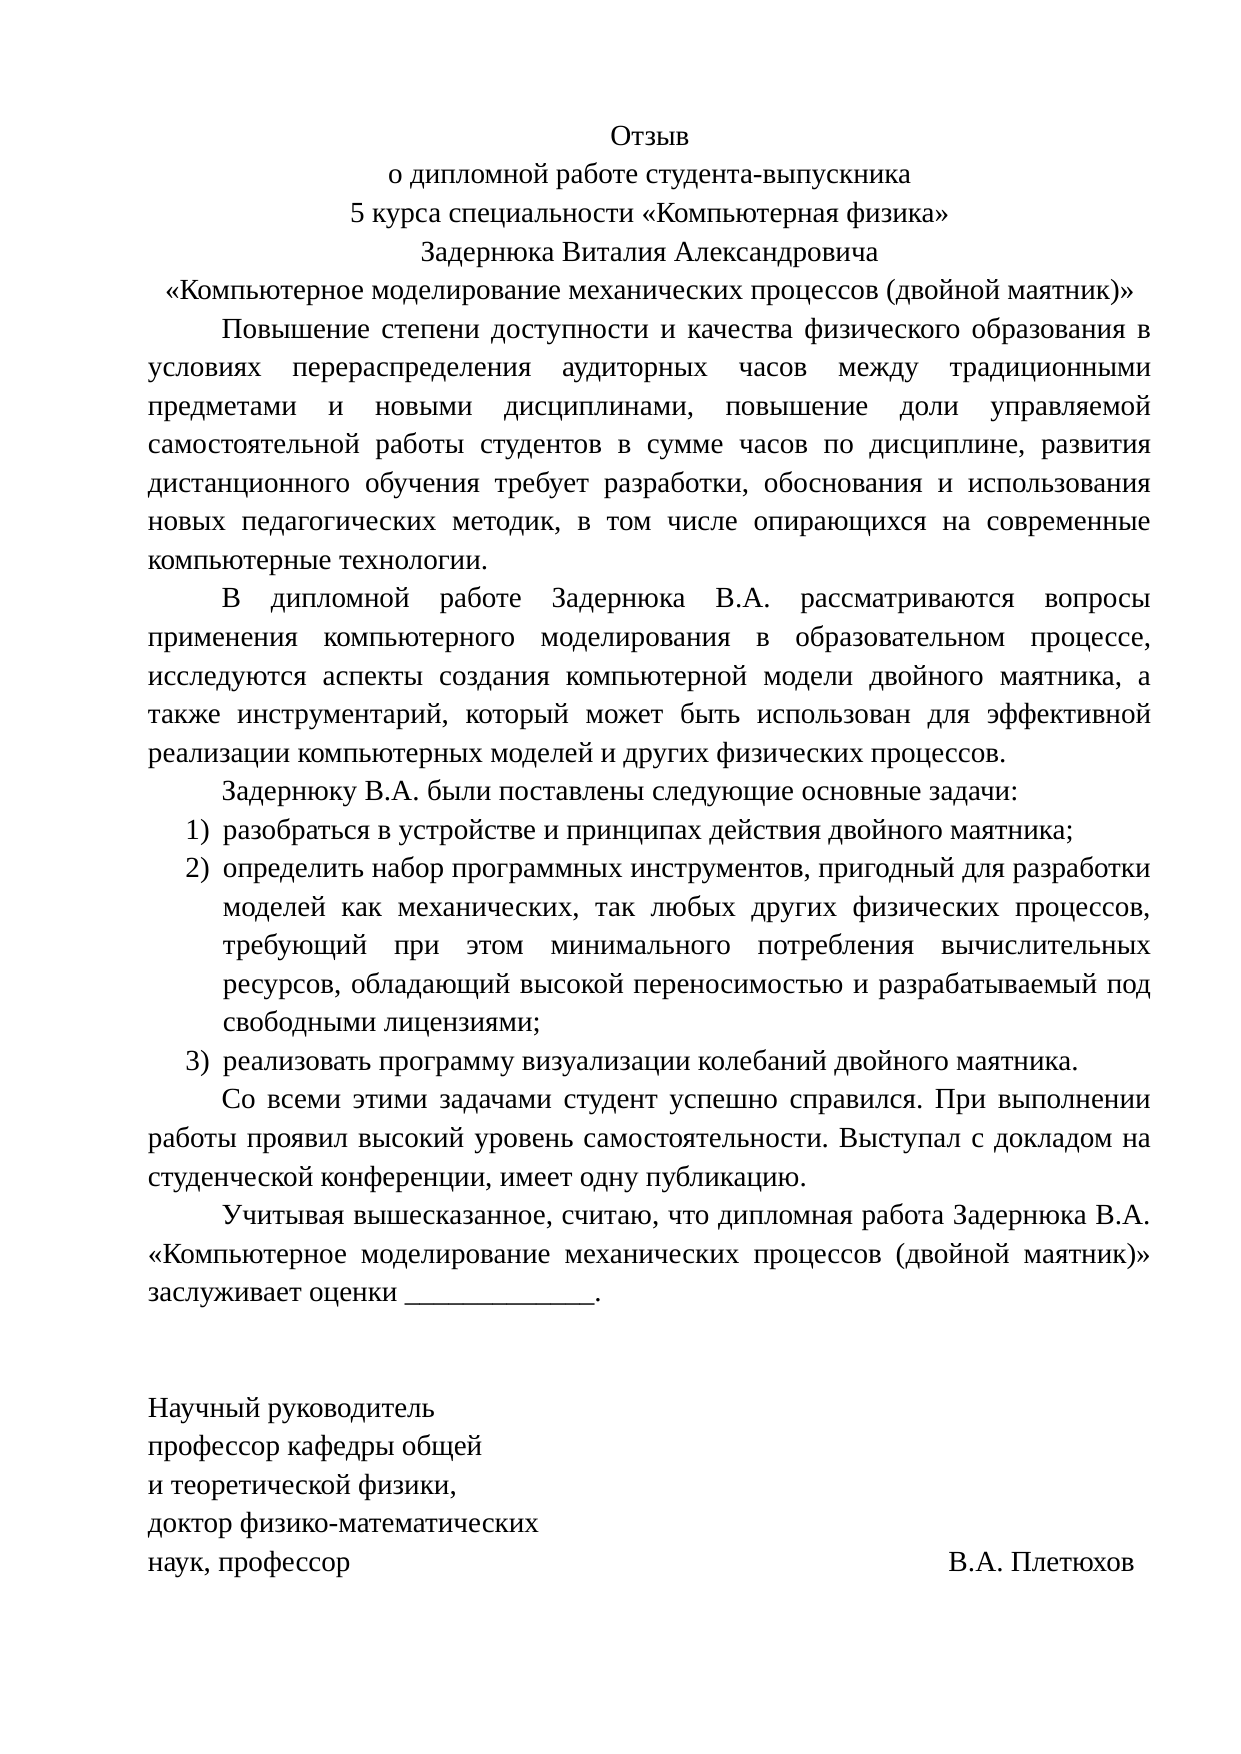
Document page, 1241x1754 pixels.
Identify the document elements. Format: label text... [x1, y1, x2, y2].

list разобраться в устройстве и принципах действия двойного маятника; [185, 812, 1152, 845]
text доктор физико-математических [148, 1506, 1152, 1539]
text наук, профессор В.А. Плетюхов [148, 1544, 1152, 1578]
list реализовать программу визуализации колебаний двойного маятника. [185, 1043, 1152, 1077]
text и теоретической физики, [148, 1467, 1152, 1501]
text «Компьютерное моделирование механических процессов (двойной маятник)» [148, 272, 1152, 306]
list определить набор программных инструментов, пригодный для разработки моделей как механических, так любых других физических процессов, требующий при этом минимального потребления вычислительных ресурсов, обладающий высокой переносимостью и разрабатываемый под свободными лицензиями; [185, 850, 1152, 1038]
text В дипломной работе Задернюка В.А. рассматриваются вопросы применения компьютерного моделирования в образовательном процессе, исследуются аспекты создания компьютерной модели двойного маятника, а также инструментарий, который может быть использован для эффективной реализации компьютерных моделей и других физических процессов. [148, 581, 1152, 768]
text Задернюку В.А. были поставлены следующие основные задачи: [148, 773, 1152, 807]
text Повышение степени доступности и качества физического образования в условиях перераспределения аудиторных часов между традиционными предметами и новыми дисциплинами, повышение доли управляемой самостоятельной работы студентов в сумме часов по дисциплине, развития дистанционного обучения требует разработки, обоснования и использования новых педагогических методик, в том числе опирающихся на современные компьютерные технологии. [148, 311, 1152, 576]
text Задернюка Виталия Александровича [148, 234, 1152, 267]
text Со всеми этими задачами студент успешно справился. При выполнении работы проявил высокий уровень самостоятельности. Выступал с докладом на студенческой конференции, имеет одну публикацию. [148, 1082, 1152, 1192]
text 5 курса специальности «Компьютерная физика» [148, 195, 1152, 229]
text Научный руководитель [148, 1390, 1152, 1423]
text профессор кафедры общей [148, 1428, 1152, 1462]
text Учитывая вышесказанное, считаю, что дипломная работа Задернюка В.А. «Компьютерное моделирование механических процессов (двойной маятник)» заслуживает оценки _____________. [148, 1197, 1152, 1308]
text Отзыв [148, 118, 1152, 152]
text о дипломной работе студента-выпускника [148, 157, 1152, 190]
